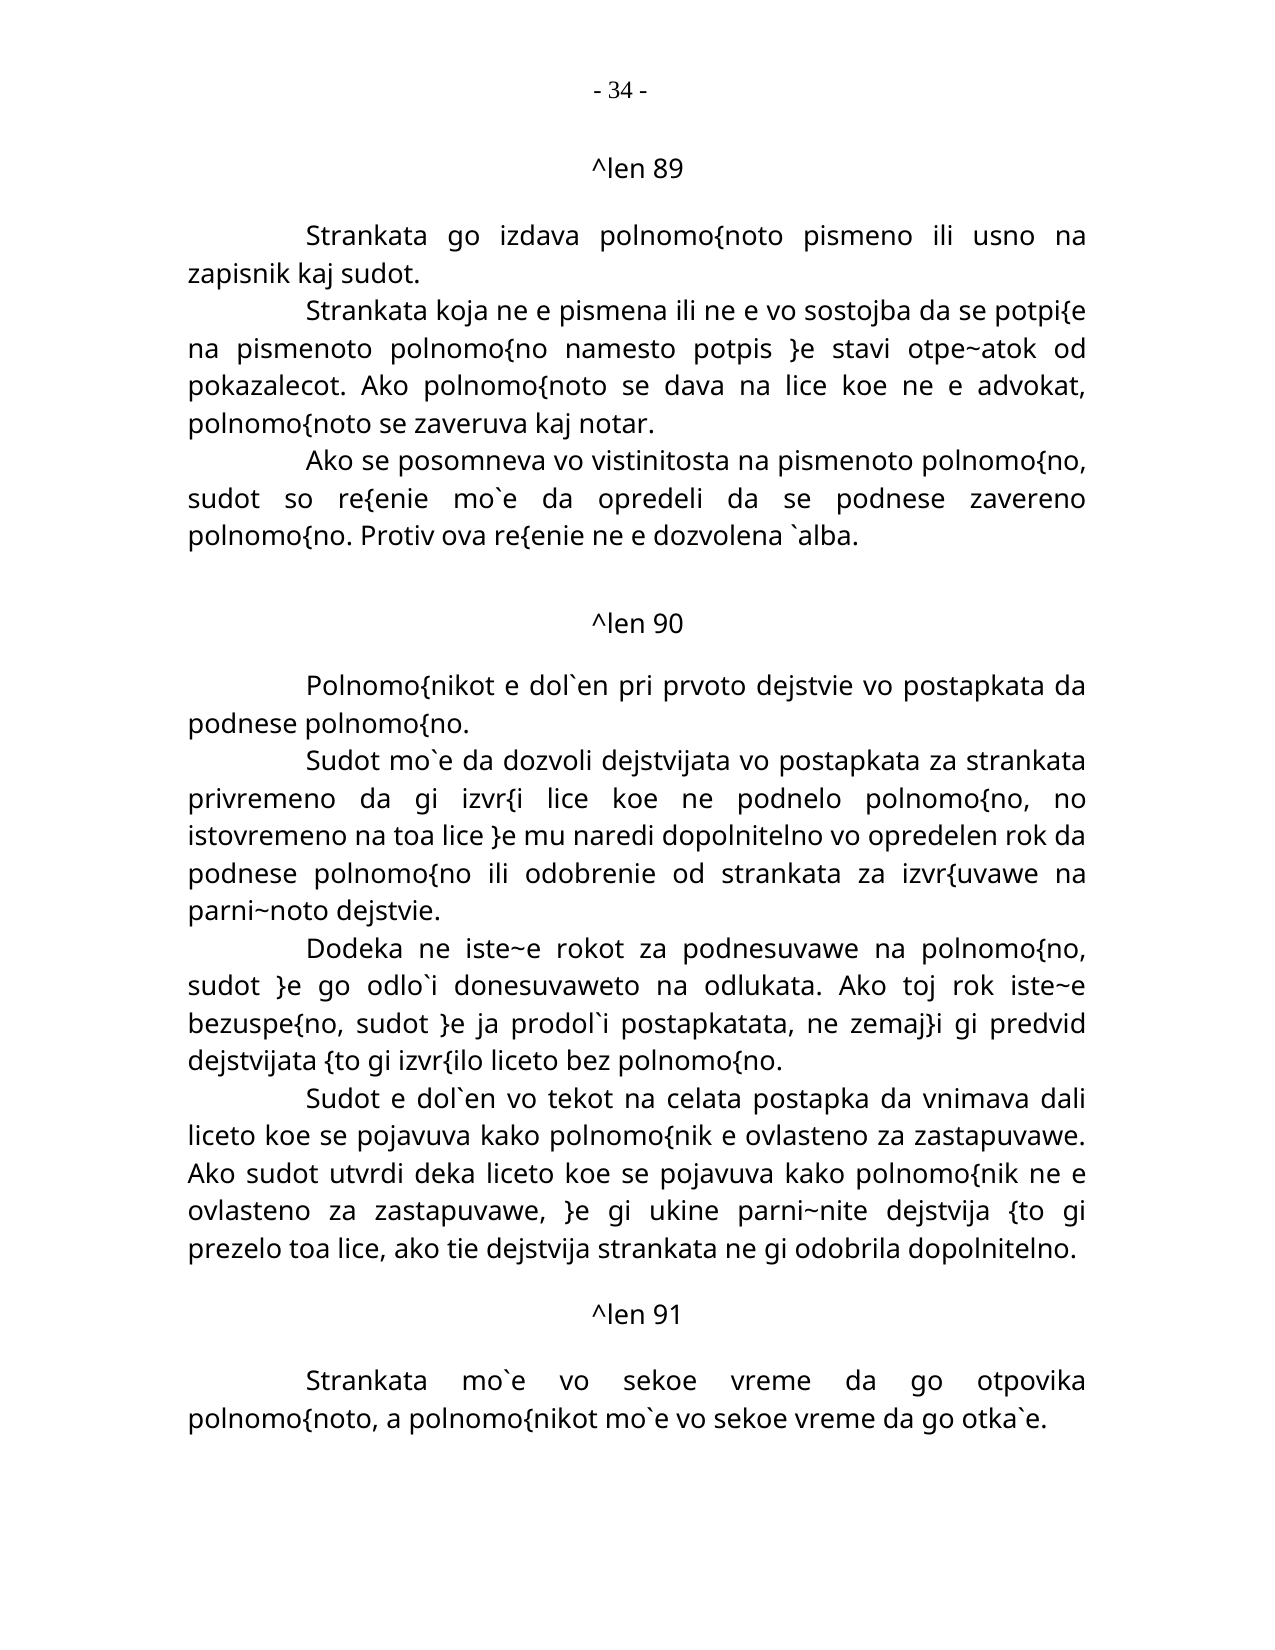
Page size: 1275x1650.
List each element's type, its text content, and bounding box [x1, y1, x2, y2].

text Strankata mo`e vo sekoe vreme da go otpovika polnomo{noto, a polnomo{nikot mo`e vo sekoe vreme da go otka`e. [187, 1361, 1087, 1436]
text Sudot mo`e da dozvoli dejstvijata vo postapkata za strankata privremeno da gi izvr{i lice koe ne podnelo polnomo{no, no istovremeno na toa lice }e mu naredi dopolnitelno vo opredelen rok da podnese polnomo{no ili odobrenie od strankata za izvr{uvawe na parni~noto dejstvie. [187, 741, 1087, 928]
text Ako se posomneva vo vistinitosta na pismenoto polnomo{no, sudot so re{enie mo`e da opredeli da se podnese zavereno polnomo{no. Protiv ova re{enie ne e dozvolena `alba. [187, 441, 1087, 553]
text Polnomo{nikot e dol`en pri prvoto dejstvie vo postapkata da podnese polnomo{no. [187, 666, 1087, 741]
text Strankata go izdava polnomo{noto pismeno ili usno na zapisnik kaj sudot. [187, 216, 1087, 291]
text Dodeka ne iste~e rokot za podnesuvawe na polnomo{no, sudot }e go odlo`i donesuvaweto na odlukata. Ako toj rok iste~e bezuspe{no, sudot }e ja prodol`i postapkatata, ne zemaj}i gi predvid dejstvijata {to gi izvr{ilo liceto bez polnomo{no. [187, 928, 1087, 1078]
text Sudot e dol`en vo tekot na celata postapka da vnimava dali liceto koe se pojavuva kako polnomo{nik e ovlasteno za zastapuvawe. Ako sudot utvrdi deka liceto koe se pojavuva kako polnomo{nik ne e ovlasteno za zastapuvawe, }e gi ukine parni~nite dejstvija {to gi prezelo toa lice, ako tie dejstvija strankata ne gi odobrila dopolnitelno. [187, 1078, 1087, 1266]
text ^len 89 [187, 150, 1087, 187]
text ^len 90 [187, 603, 1087, 641]
text Strankata koja ne e pismena ili ne e vo sostojba da se potpi{e na pismenoto polnomo{no namesto potpis }e stavi otpe~atok od pokazalecot. Ako polnomo{noto se dava na lice koe ne e advokat, polnomo{noto se zaveruva kaj notar. [187, 291, 1087, 441]
text ^len 91 [187, 1295, 1087, 1332]
